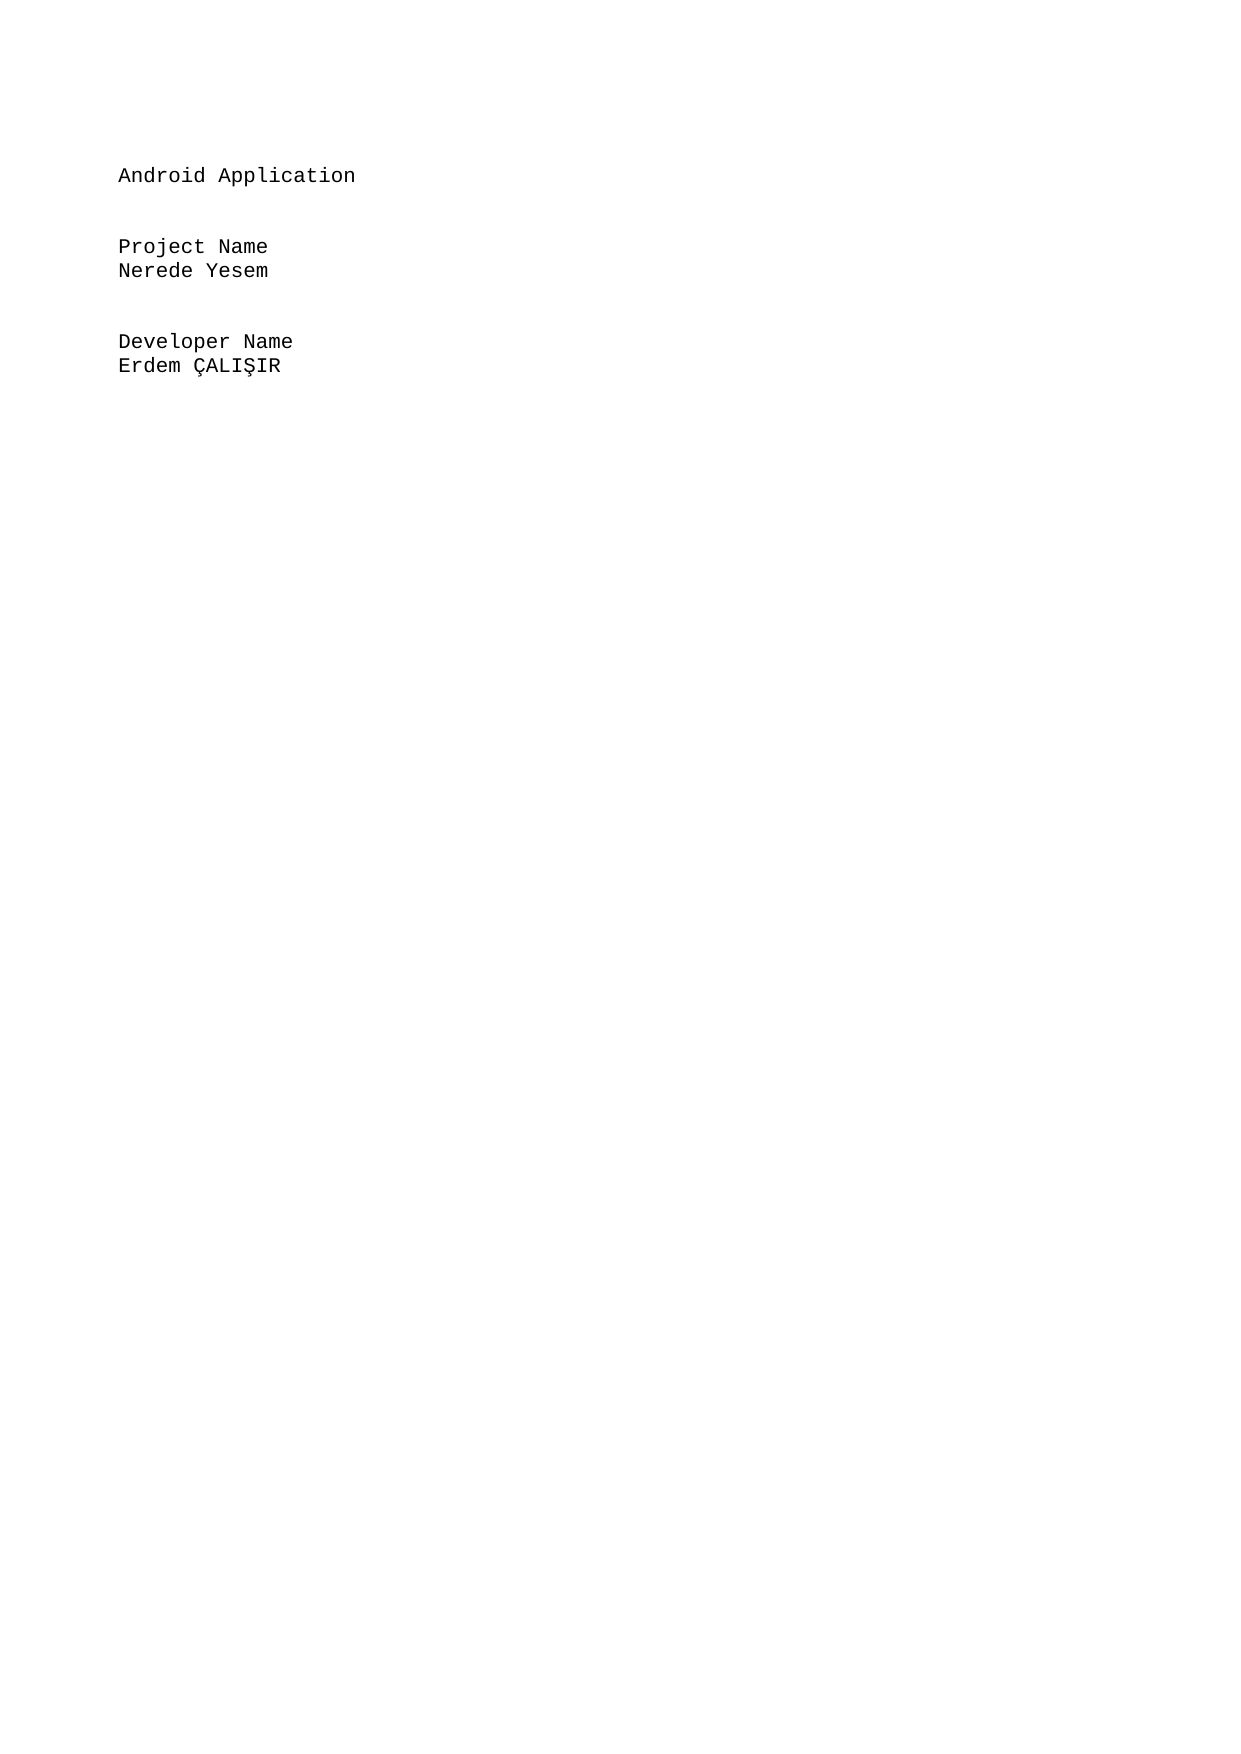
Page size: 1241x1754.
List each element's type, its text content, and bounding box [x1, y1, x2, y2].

text Developer Name [118, 331, 1122, 354]
text Nerede Yesem [118, 260, 1122, 284]
text Project Name [118, 236, 1122, 260]
text Erdem ÇALIŞIR [118, 354, 1122, 378]
text Android Application [118, 165, 1122, 189]
